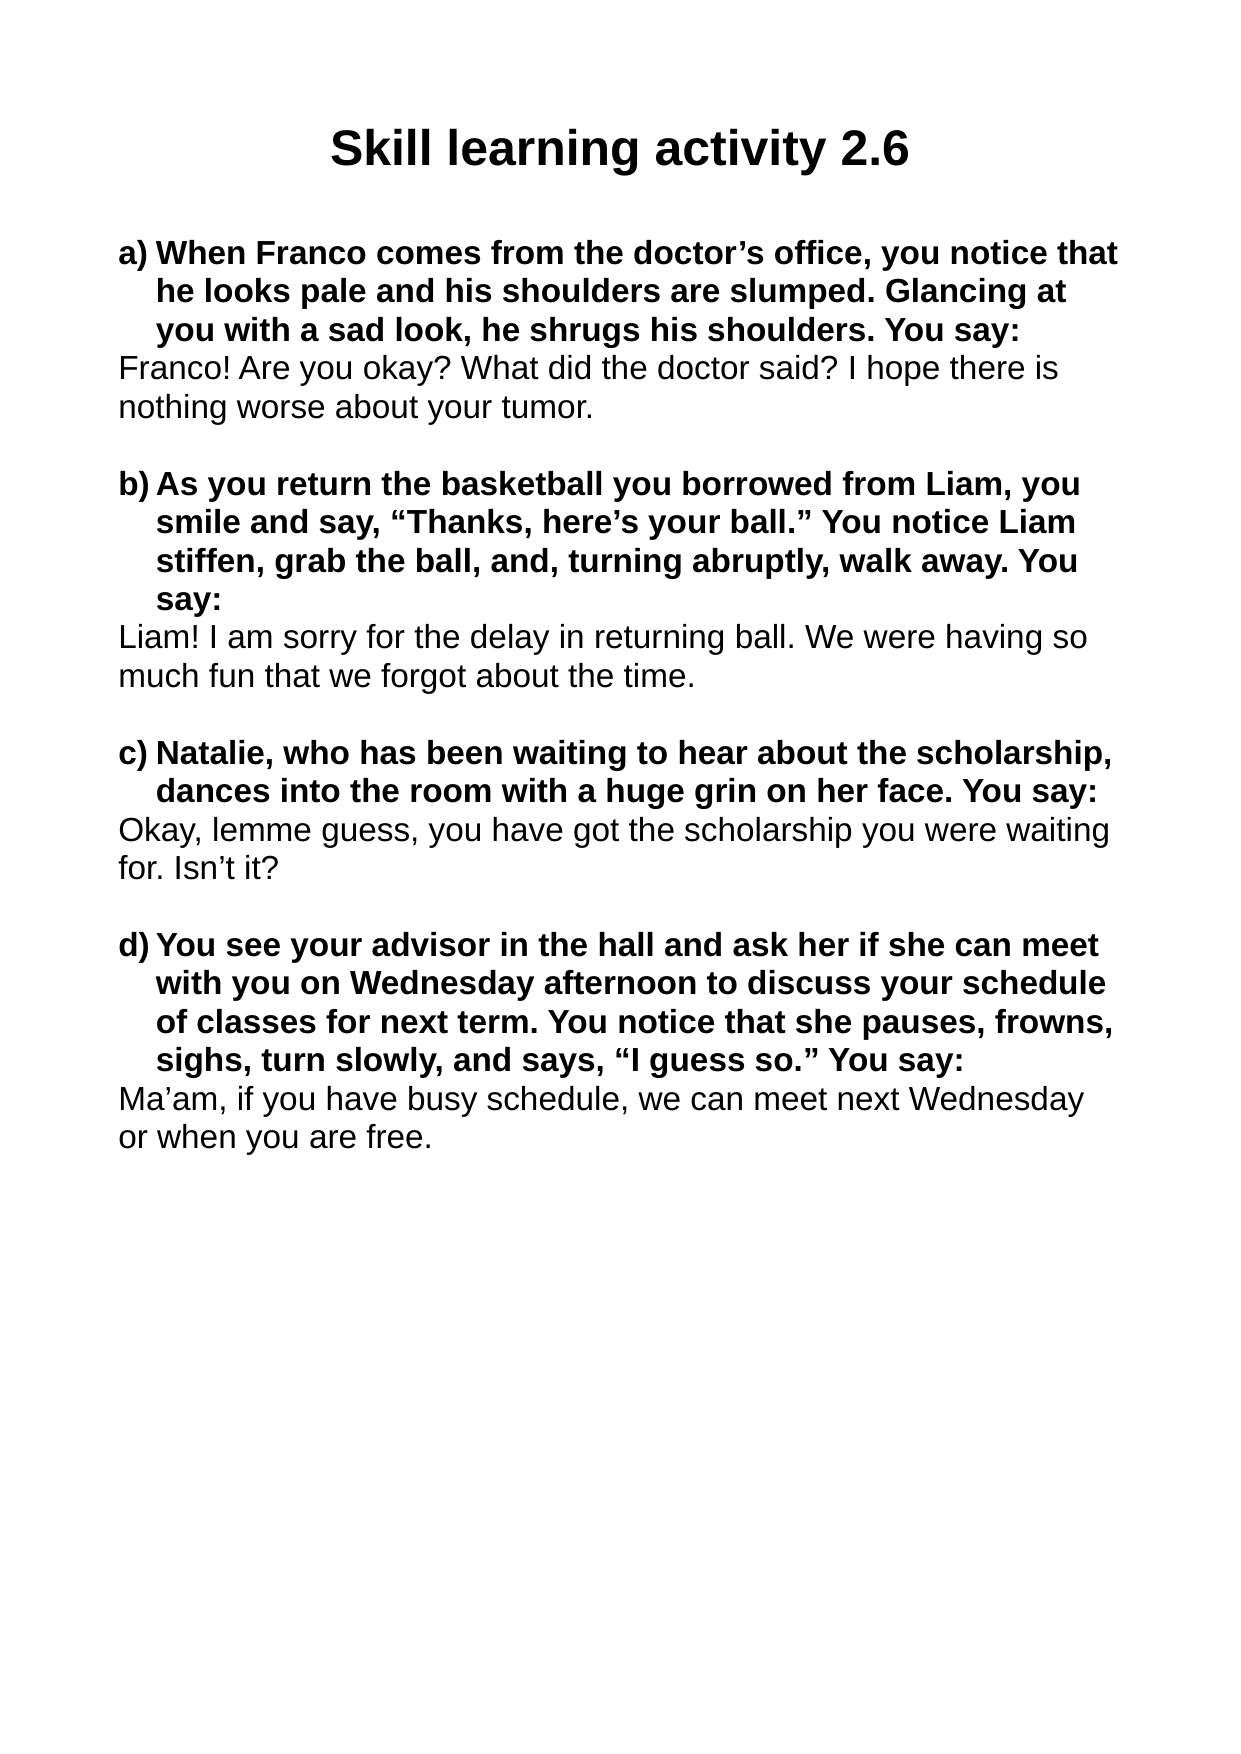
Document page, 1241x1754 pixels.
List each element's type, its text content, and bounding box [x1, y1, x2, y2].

list Natalie, who has been waiting to hear about the scholarship, dances into the room with a huge grin on her face. You say: [118, 733, 1122, 810]
list When Franco comes from the doctor’s office, you notice that he looks pale and his shoulders are slumped. Glancing at you with a sad look, he shrugs his shoulders. You say: [118, 233, 1122, 348]
text Okay, lemme guess, you have got the scholarship you were waiting for. Isn’t it? [118, 810, 1122, 887]
text Ma’am, if you have busy schedule, we can meet next Wednesday or when you are free. [118, 1079, 1122, 1156]
text Skill learning activity 2.6 [118, 118, 1122, 176]
text Franco! Are you okay? What did the doctor said? I hope there is nothing worse about your tumor. [118, 348, 1122, 425]
list As you return the basketball you borrowed from Liam, you smile and say, “Thanks, here’s your ball.” You notice Liam stiffen, grab the ball, and, turning abruptly, walk away. You say: [118, 464, 1122, 617]
text Liam! I am sorry for the delay in returning ball. We were having so much fun that we forgot about the time. [118, 617, 1122, 694]
list You see your advisor in the hall and ask her if she can meet with you on Wednesday afternoon to discuss your schedule of classes for next term. You notice that she pauses, frowns, sighs, turn slowly, and says, “I guess so.” You say: [118, 925, 1122, 1079]
